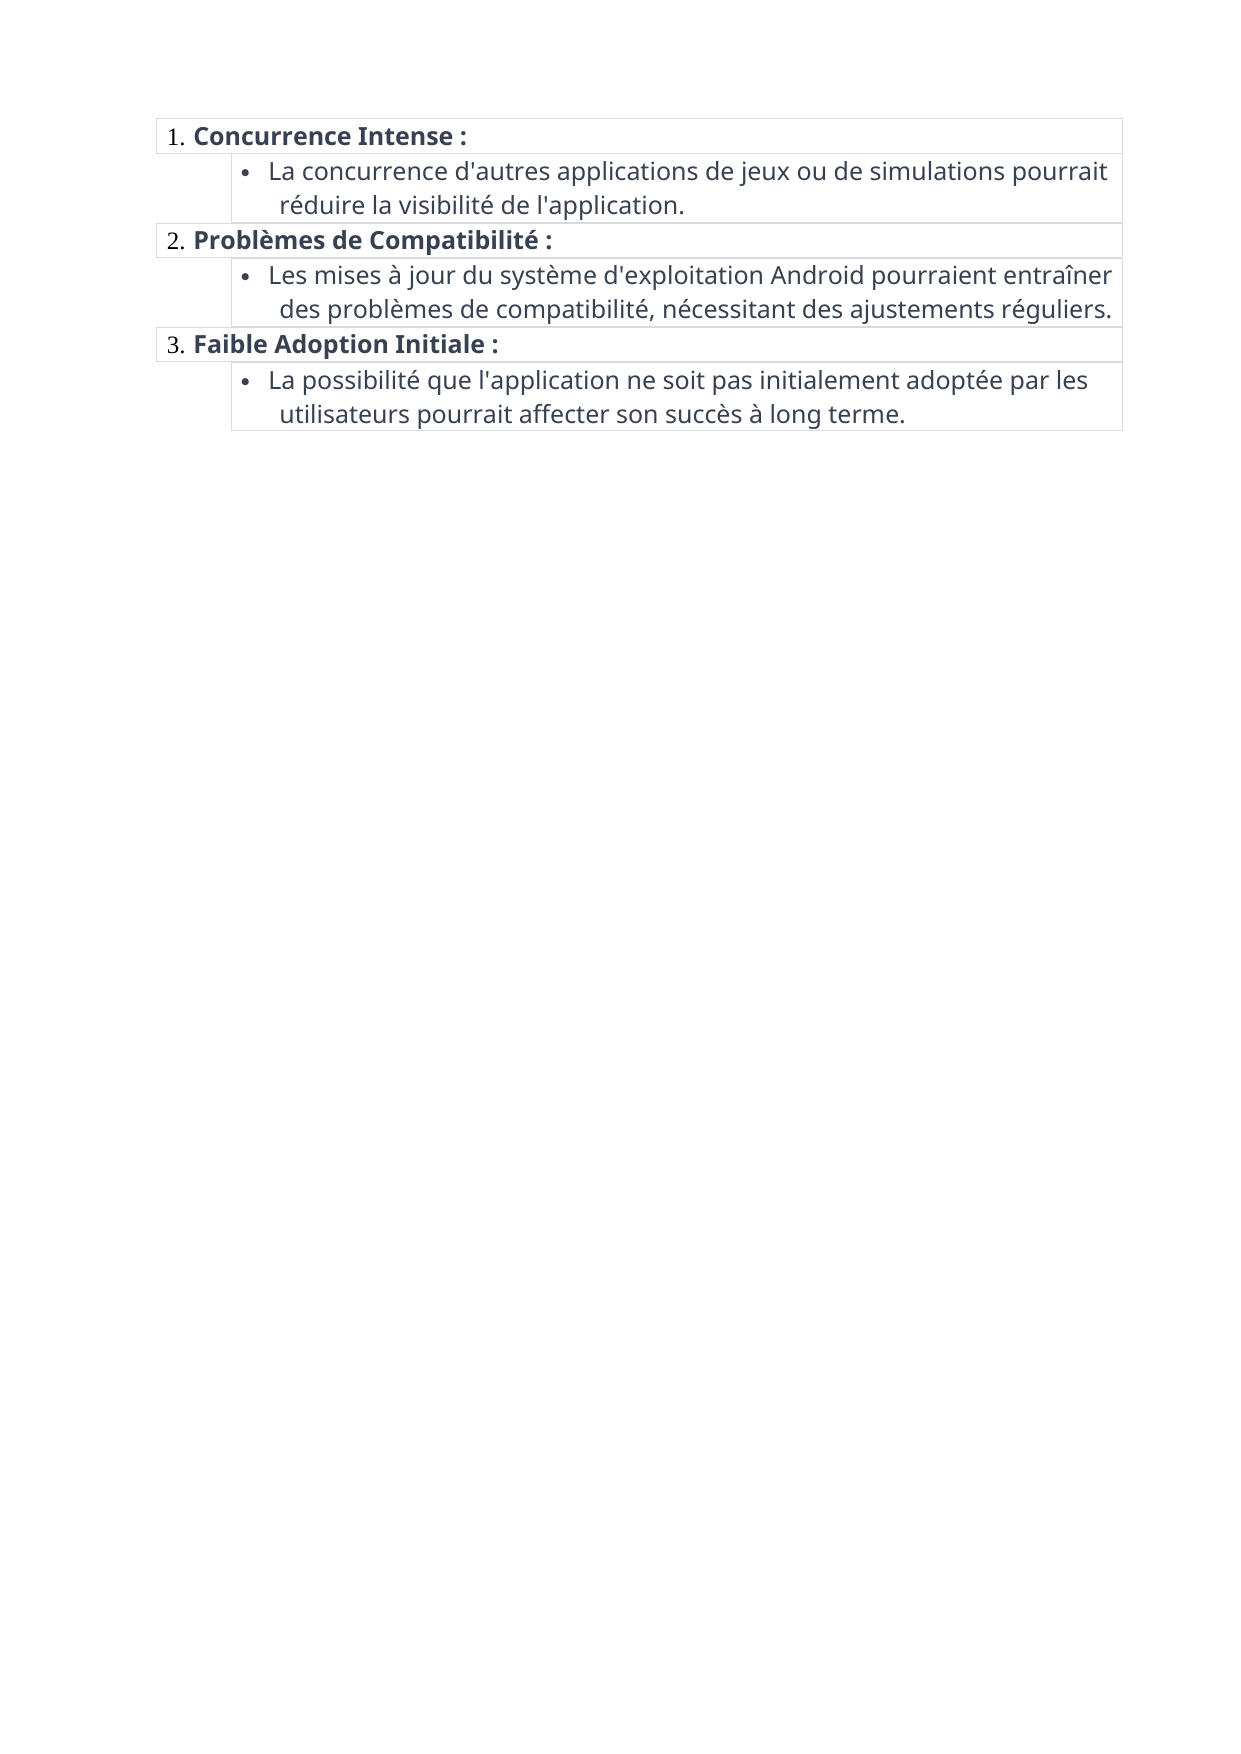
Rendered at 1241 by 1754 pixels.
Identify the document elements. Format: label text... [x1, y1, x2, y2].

list Concurrence Intense : [157, 119, 1122, 153]
list Problèmes de Compatibilité : [157, 224, 1122, 257]
list Faible Adoption Initiale : [157, 328, 1122, 361]
list La concurrence d'autres applications de jeux ou de simulations pourrait réduire la visibilité de l'application. [232, 154, 1122, 222]
list Les mises à jour du système d'exploitation Android pourraient entraîner des problèmes de compatibilité, nécessitant des ajustements réguliers. [232, 259, 1122, 326]
list La possibilité que l'application ne soit pas initialement adoptée par les utilisateurs pourrait affecter son succès à long terme. [232, 363, 1122, 430]
